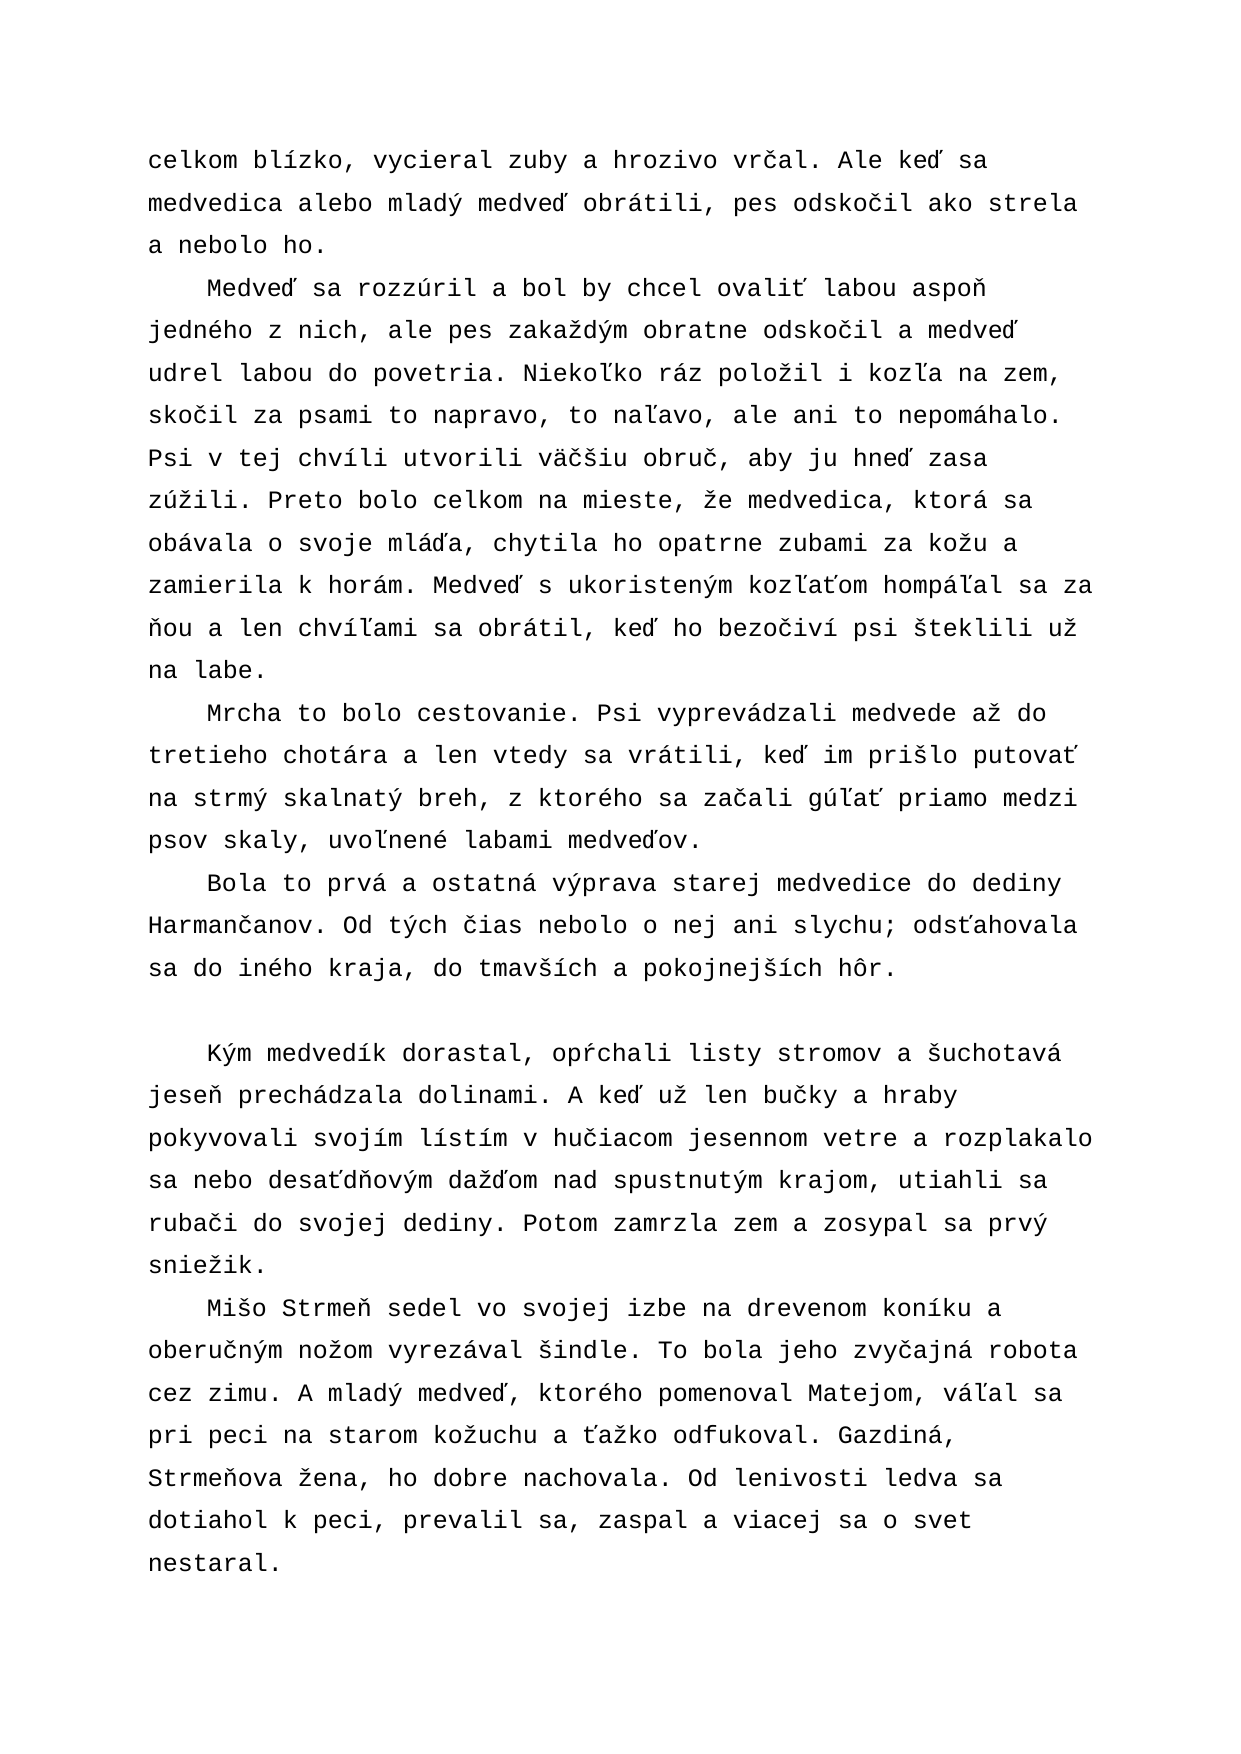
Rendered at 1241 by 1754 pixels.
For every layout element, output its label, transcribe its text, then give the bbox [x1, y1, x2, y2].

text Kým medvedík dorastal, opŕchali listy stromov a šuchotavá jeseň prechádzala dolinami. A keď už len bučky a hraby pokyvovali svojím lístím v hučiacom jesennom vetre a rozplakalo sa nebo desaťdňovým dažďom nad spustnutým krajom, utiahli sa rubači do svojej dediny. Potom zamrzla zem a zosypal sa prvý sniežik. [148, 1040, 1093, 1281]
text Medveď sa rozzúril a bol by chcel ovaliť labou aspoň jedného z nich, ale pes zakaždým obratne odskočil a medveď udrel labou do povetria. Niekoľko ráz položil i kozľa na zem, skočil za psami to napravo, to naľavo, ale ani to nepomáhalo. Psi v tej chvíli utvorili väčšiu obruč, aby ju hneď zasa zúžili. Preto bolo celkom na mieste, že medvedica, ktorá sa obávala o svoje mláďa, chytila ho opatrne zubami za kožu a zamierila k horám. Medveď s ukoristeným kozľaťom hompáľal sa za ňou a len chvíľami sa obrátil, keď ho bezočiví psi šteklili už na labe. [148, 275, 1093, 686]
text celkom blízko, vycieral zuby a hrozivo vrčal. Ale keď sa medvedica alebo mladý medveď obrátili, pes odskočil ako strela a nebolo ho. [148, 148, 1093, 261]
text Mišo Strmeň sedel vo svojej izbe na drevenom koníku a oberučným nožom vyrezával šindle. To bola jeho zvyčajná robota cez zimu. A mladý medveď, ktorého pomenoval Matejom, váľal sa pri peci na starom kožuchu a ťažko odfukoval. Gazdiná, Strmeňova žena, ho dobre nachovala. Od lenivosti ledva sa dotiahol k peci, prevalil sa, zaspal a viacej sa o svet nestaral. [148, 1295, 1093, 1578]
text Mrcha to bolo cestovanie. Psi vyprevádzali medvede až do tretieho chotára a len vtedy sa vrátili, keď im prišlo putovať na strmý skalnatý breh, z ktorého sa začali gúľať priamo medzi psov skaly, uvoľnené labami medveďov. [148, 700, 1093, 856]
text Bola to prvá a ostatná výprava starej medvedice do dediny Harmančanov. Od tých čias nebolo o nej ani slychu; odsťahovala sa do iného kraja, do tmavších a pokojnejších hôr. [148, 870, 1093, 983]
